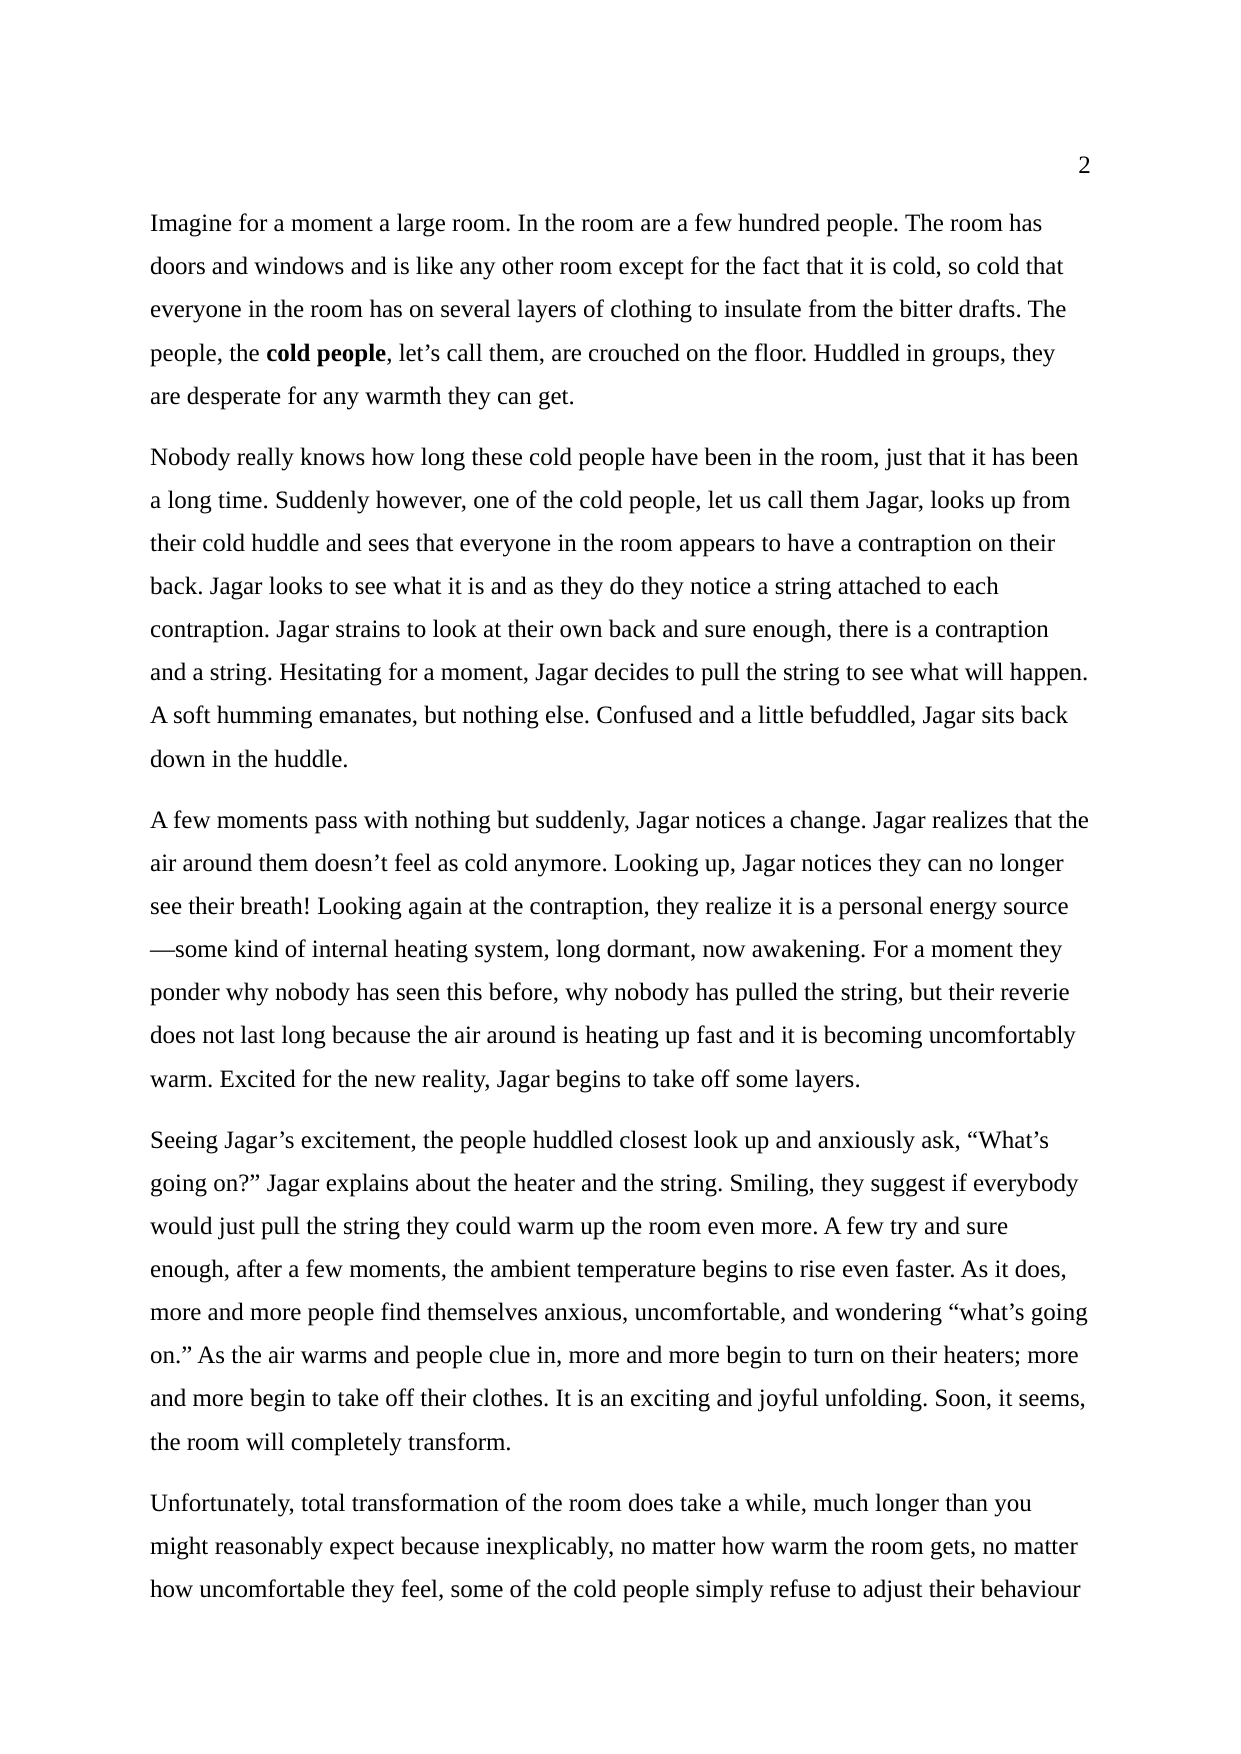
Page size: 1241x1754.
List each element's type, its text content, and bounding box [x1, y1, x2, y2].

text Nobody really knows how long these cold people have been in the room, just that it has been a long time. Suddenly however, one of the cold people, let us call them Jagar, looks up from their cold huddle and sees that everyone in the room appears to have a contraption on their back. Jagar looks to see what it is and as they do they notice a string attached to each contraption. Jagar strains to look at their own back and sure enough, there is a contraption and a string. Hesitating for a moment, Jagar decides to pull the string to see what will happen. A soft humming emanates, but nothing else. Confused and a little befuddled, Jagar sits back down in the huddle. [150, 442, 1091, 772]
text Imagine for a moment a large room. In the room are a few hundred people. The room has doors and windows and is like any other room except for the fact that it is cold, so cold that everyone in the room has on several layers of clothing to insulate from the bitter drafts. The people, the cold people, let’s call them, are crouched on the floor. Huddled in groups, they are desperate for any warmth they can get. [150, 208, 1091, 409]
text A few moments pass with nothing but suddenly, Jagar notices a change. Jagar realizes that the air around them doesn’t feel as cold anymore. Looking up, Jagar notices they can no longer see their breath! Looking again at the contraption, they realize it is a personal energy source—some kind of internal heating system, long dormant, now awakening. For a moment they ponder why nobody has seen this before, why nobody has pulled the string, but their reverie does not last long because the air around is heating up fast and it is becoming uncomfortably warm. Excited for the new reality, Jagar begins to take off some layers. [150, 805, 1091, 1092]
text Unfortunately, total transformation of the room does take a while, much longer than you might reasonably expect because inexplicably, no matter how warm the room gets, no matter how uncomfortable they feel, some of the cold people simply refuse to adjust their behaviour [150, 1488, 1091, 1603]
text Seeing Jagar’s excitement, the people huddled closest look up and anxiously ask, “What’s going on?” Jagar explains about the heater and the string. Smiling, they suggest if everybody would just pull the string they could warm up the room even more. A few try and sure enough, after a few moments, the ambient temperature begins to rise even faster. As it does, more and more people find themselves anxious, uncomfortable, and wondering “what’s going on.” As the air warms and people clue in, more and more begin to turn on their heaters; more and more begin to take off their clothes. It is an exciting and joyful unfolding. Soon, it seems, the room will completely transform. [150, 1125, 1091, 1455]
